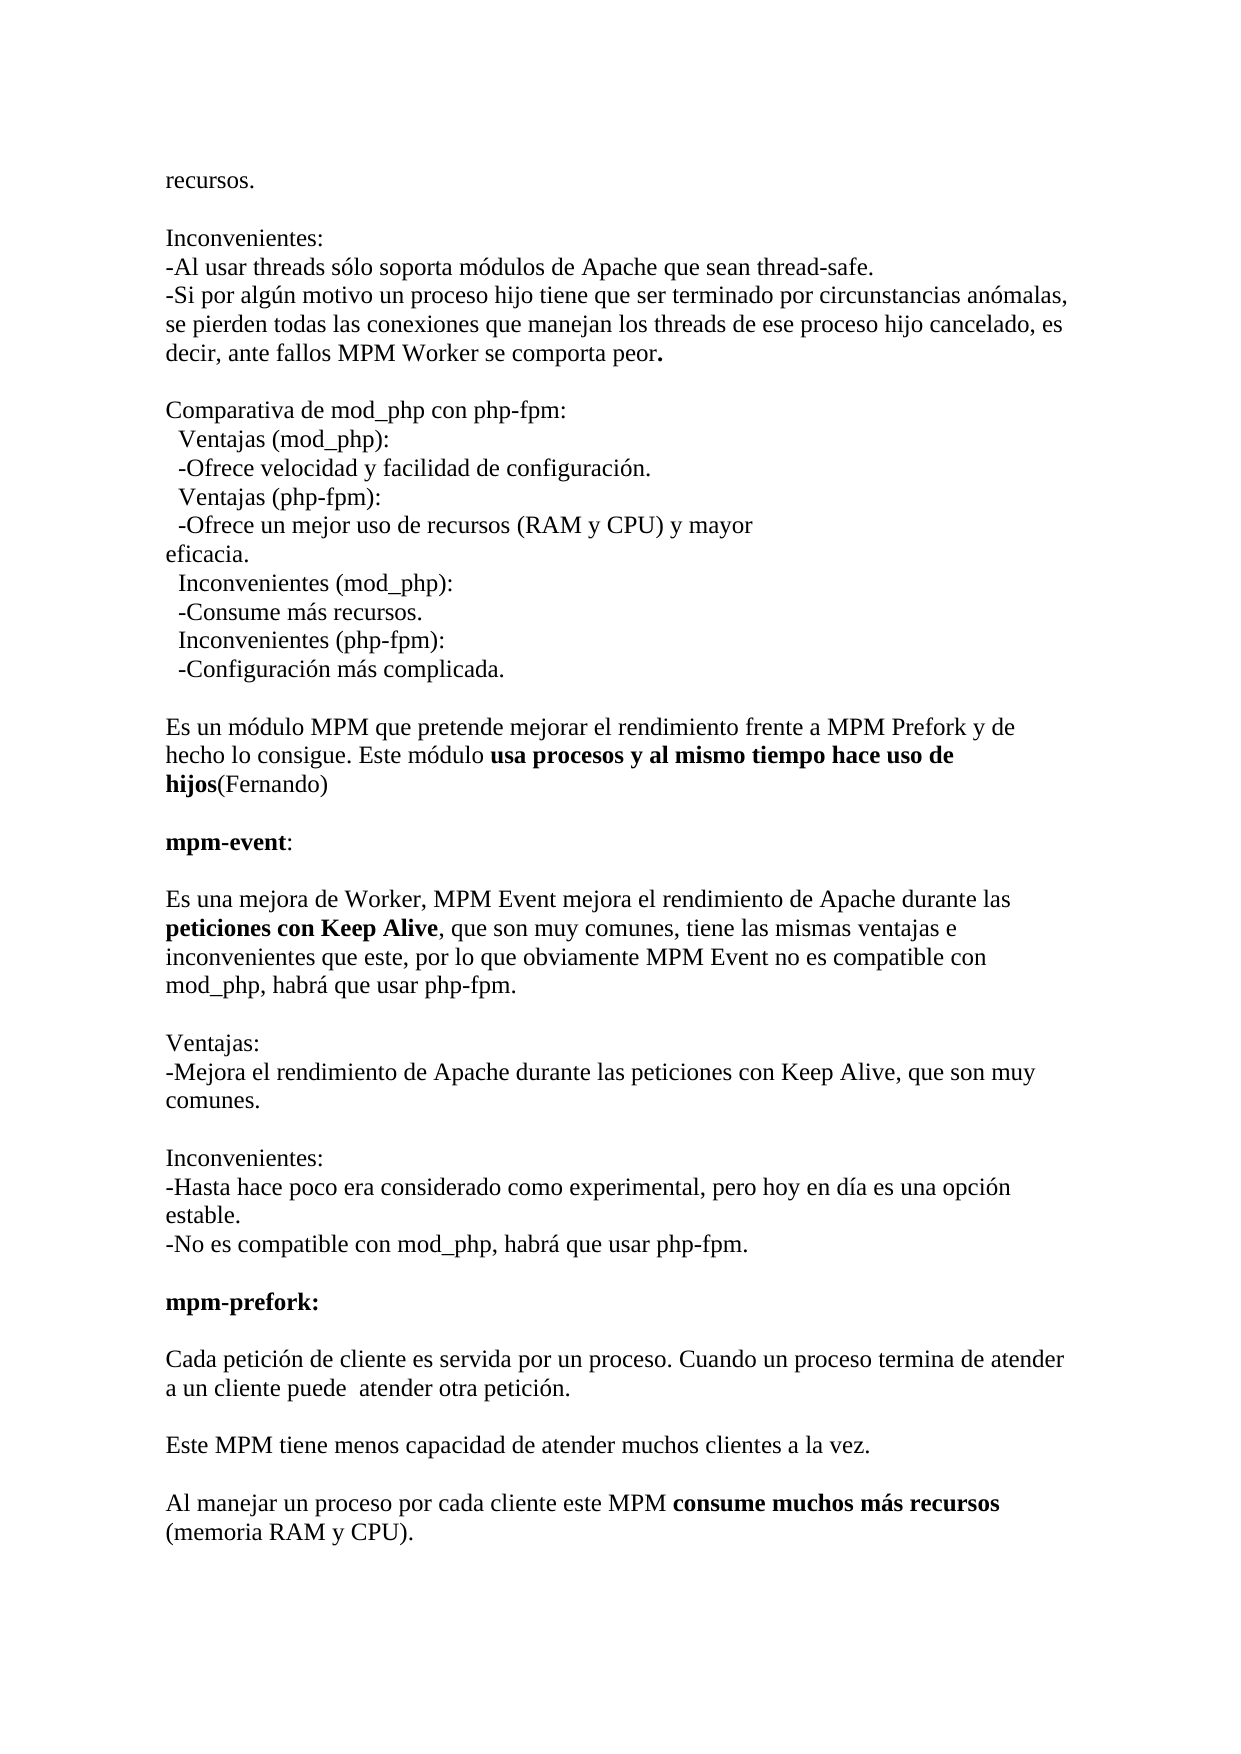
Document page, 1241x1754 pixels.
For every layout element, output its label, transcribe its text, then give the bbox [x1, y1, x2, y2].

text recursos. Inconvenientes: -Al usar threads sólo soporta módulos de Apache que sean thread-safe. -Si por algún motivo un proceso hijo tiene que ser terminado por circunstancias anómalas, se pierden todas las conexiones que manejan los threads de ese proceso hijo cancelado, es decir, ante fallos MPM Worker se comporta peor. Comparativa de mod_php con php-fpm: Ventajas (mod_php): -Ofrece velocidad y facilidad de configuración. Ventajas (php-fpm): -Ofrece un mejor uso de recursos (RAM y CPU) y mayor eficacia. Inconvenientes (mod_php): -Consume más recursos. Inconvenientes (php-fpm): -Configuración más complicada. Es un módulo MPM que pretende mejorar el rendimiento frente a MPM Prefork y de hecho lo consigue. Este módulo usa procesos y al mismo tiempo hace uso de hijos(Fernando) mpm-event: Es una mejora de Worker, MPM Event mejora el rendimiento de Apache durante las peticiones con Keep Alive, que son muy comunes, tiene las mismas ventajas e inconvenientes que este, por lo que obviamente MPM Event no es compatible con mod_php, habrá que usar php-fpm. Ventajas: -Mejora el rendimiento de Apache durante las peticiones con Keep Alive, que son muy comunes. Inconvenientes: -Hasta hace poco era considerado como experimental, pero hoy en día es una opción estable. -No es compatible con mod_php, habrá que usar php-fpm. mpm-prefork: Cada petición de cliente es servida por un proceso. Cuando un proceso termina de atender a un cliente puede atender otra petición. Este MPM tiene menos capacidad de atender muchos clientes a la vez. Al manejar un proceso por cada cliente este MPM consume muchos más recursos (memoria RAM y CPU). [165, 165, 1075, 1574]
